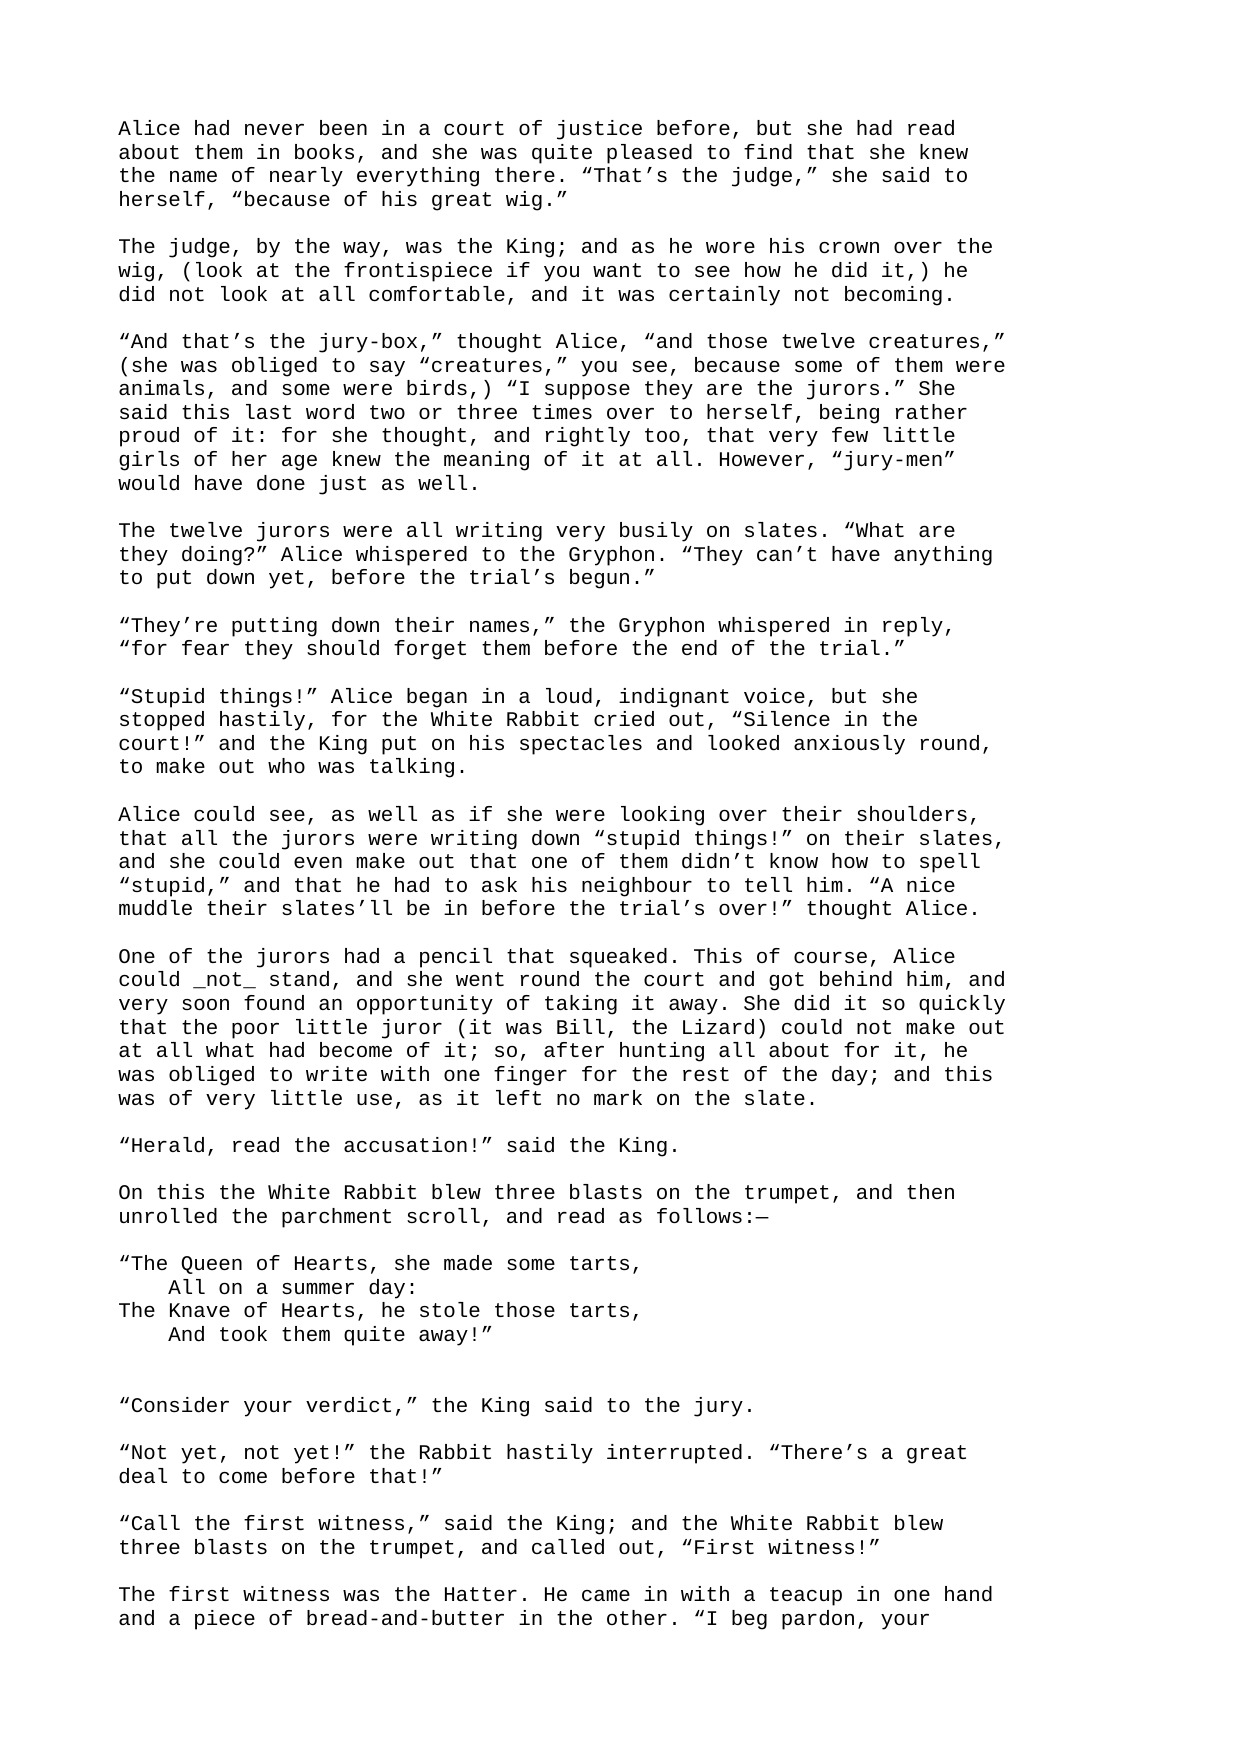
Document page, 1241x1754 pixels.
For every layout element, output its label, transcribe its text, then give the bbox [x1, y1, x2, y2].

text proud of it: for she thought, and rightly too, that very few little [118, 426, 1122, 449]
text “Stupid things!” Alice began in a loud, indignant voice, but she [118, 686, 1122, 709]
text said this last word two or three times over to herself, being rather [118, 402, 1122, 426]
text the name of nearly everything there. “That’s the judge,” she said to [118, 165, 1122, 189]
text muddle their slates’ll be in before the trial’s over!” thought Alice. [118, 898, 1122, 922]
text The first witness was the Hatter. He came in with a teacup in one hand [118, 1584, 1122, 1608]
text was obliged to write with one finger for the rest of the day; and this [118, 1064, 1122, 1088]
text very soon found an opportunity of taking it away. She did it so quickly [118, 993, 1122, 1017]
text “The Queen of Hearts, she made some tarts, [118, 1253, 1122, 1277]
text stopped hastily, for the White Rabbit cried out, “Silence in the [118, 709, 1122, 733]
text could _not_ stand, and she went round the court and got behind him, and [118, 969, 1122, 993]
text Alice could see, as well as if she were looking over their shoulders, [118, 804, 1122, 827]
text “Consider your verdict,” the King said to the jury. [118, 1395, 1122, 1419]
text And took them quite away!” [118, 1324, 1122, 1348]
text animals, and some were birds,) “I suppose they are the jurors.” She [118, 378, 1122, 402]
text Alice had never been in a court of justice before, but she had read [118, 118, 1122, 142]
text and she could even make out that one of them didn’t know how to spell [118, 851, 1122, 875]
text to make out who was talking. [118, 757, 1122, 780]
text “They’re putting down their names,” the Gryphon whispered in reply, [118, 615, 1122, 638]
text that the poor little juror (it was Bill, the Lizard) could not make out [118, 1017, 1122, 1040]
text The Knave of Hearts, he stole those tarts, [118, 1300, 1122, 1324]
text (she was obliged to say “creatures,” you see, because some of them were [118, 354, 1122, 378]
text they doing?” Alice whispered to the Gryphon. “They can’t have anything [118, 544, 1122, 567]
text three blasts on the trumpet, and called out, “First witness!” [118, 1537, 1122, 1561]
text “Not yet, not yet!” the Rabbit hastily interrupted. “There’s a great [118, 1442, 1122, 1466]
text “for fear they should forget them before the end of the trial.” [118, 638, 1122, 662]
text court!” and the King put on his spectacles and looked anxiously round, [118, 733, 1122, 757]
text was of very little use, as it left no mark on the slate. [118, 1088, 1122, 1111]
text One of the jurors had a pencil that squeaked. This of course, Alice [118, 946, 1122, 969]
text All on a summer day: [118, 1277, 1122, 1300]
text “Herald, read the accusation!” said the King. [118, 1135, 1122, 1158]
text to put down yet, before the trial’s begun.” [118, 567, 1122, 591]
text On this the White Rabbit blew three blasts on the trumpet, and then [118, 1182, 1122, 1206]
text and a piece of bread-and-butter in the other. “I beg pardon, your [118, 1608, 1122, 1631]
text wig, (look at the frontispiece if you want to see how he did it,) he [118, 260, 1122, 284]
text “And that’s the jury-box,” thought Alice, “and those twelve creatures,” [118, 331, 1122, 354]
text “stupid,” and that he had to ask his neighbour to tell him. “A nice [118, 875, 1122, 898]
text “Call the first witness,” said the King; and the White Rabbit blew [118, 1513, 1122, 1537]
text that all the jurors were writing down “stupid things!” on their slates, [118, 827, 1122, 851]
text unrolled the parchment scroll, and read as follows:— [118, 1206, 1122, 1229]
text girls of her age knew the meaning of it at all. However, “jury-men” [118, 449, 1122, 473]
text would have done just as well. [118, 473, 1122, 496]
text deal to come before that!” [118, 1466, 1122, 1489]
text about them in books, and she was quite pleased to find that she knew [118, 142, 1122, 165]
text The twelve jurors were all writing very busily on slates. “What are [118, 520, 1122, 544]
text did not look at all comfortable, and it was certainly not becoming. [118, 284, 1122, 307]
text at all what had become of it; so, after hunting all about for it, he [118, 1040, 1122, 1064]
text herself, “because of his great wig.” [118, 189, 1122, 213]
text The judge, by the way, was the King; and as he wore his crown over the [118, 236, 1122, 260]
